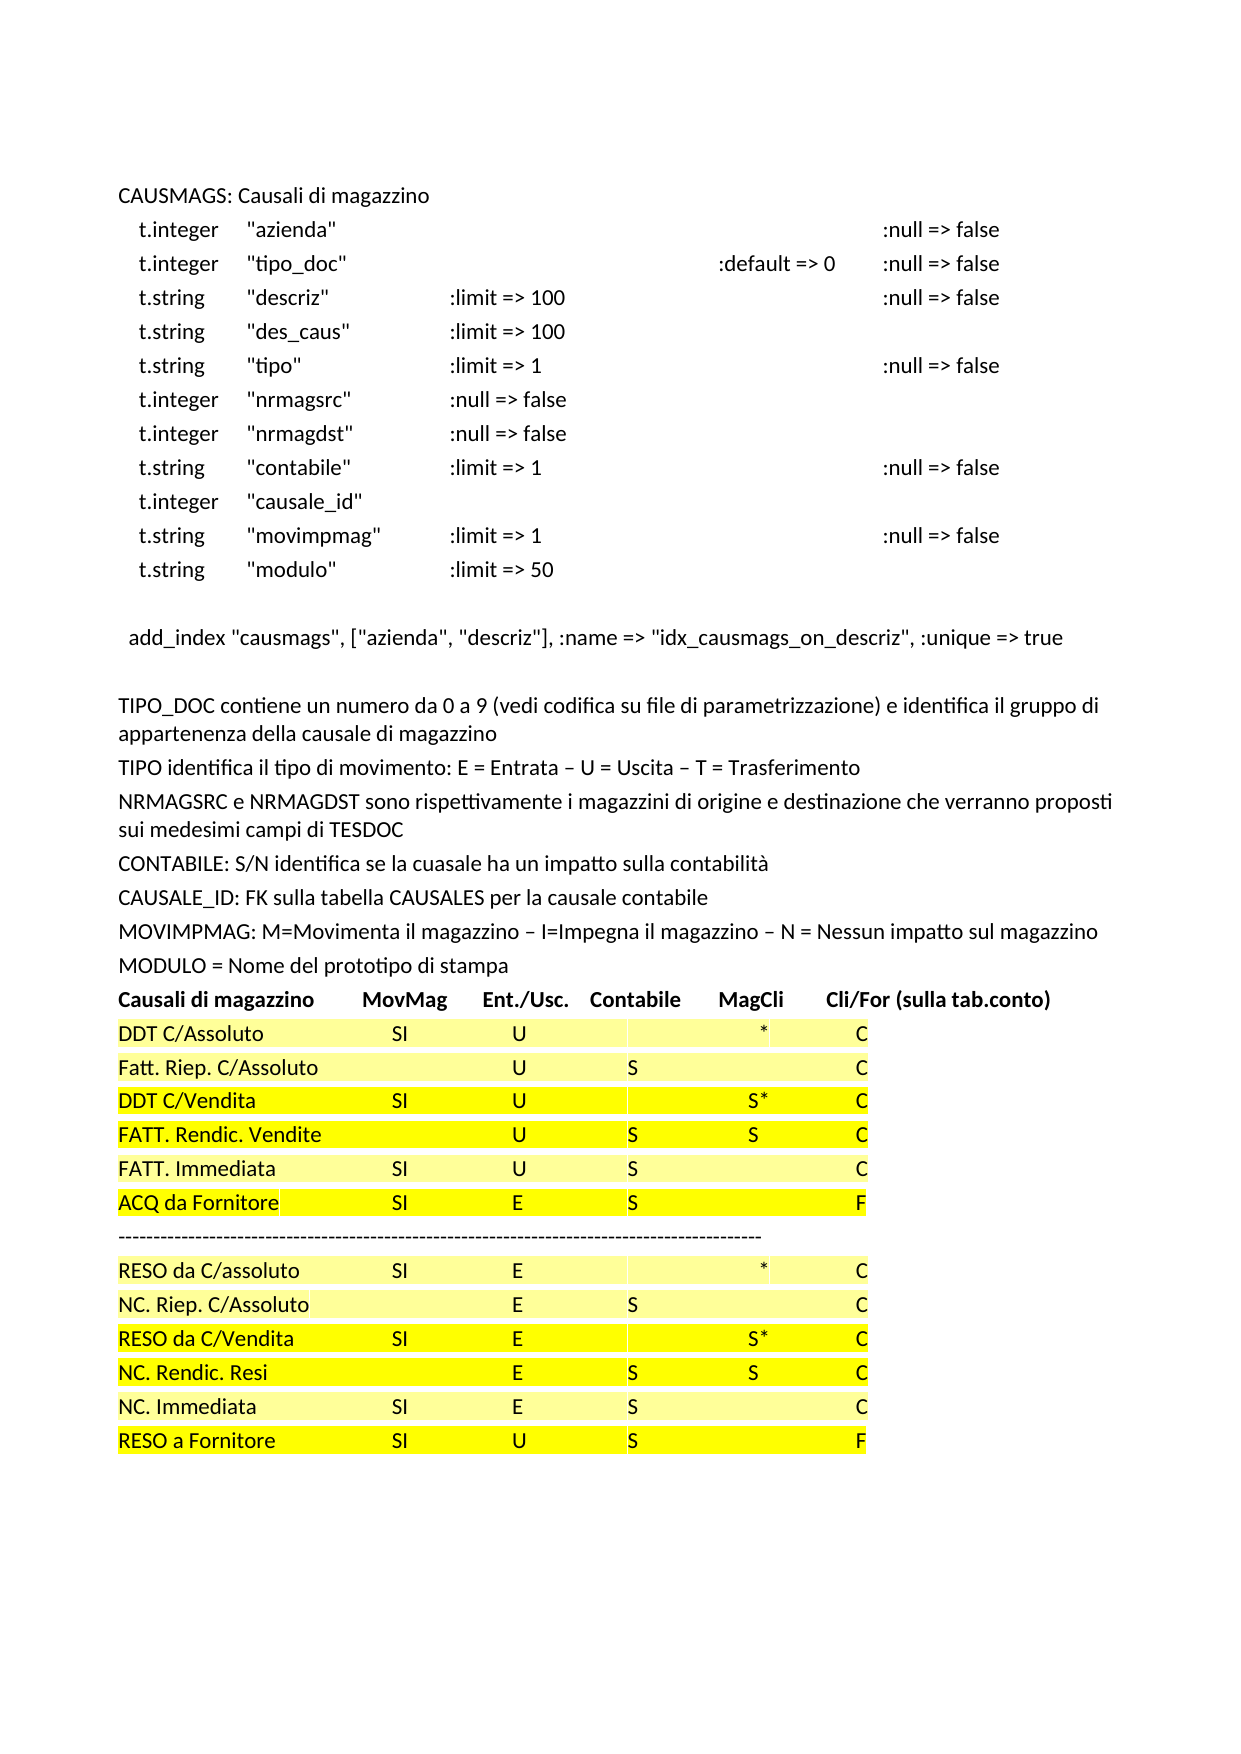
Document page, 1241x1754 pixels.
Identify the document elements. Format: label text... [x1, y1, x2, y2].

text t.string "descriz" :limit => 100 :null => false [118, 283, 1122, 311]
text t.integer "nrmagsrc" :null => false [118, 385, 1122, 413]
text t.string "modulo" :limit => 50 [118, 555, 1122, 583]
text DDT C/Assoluto SI U * C [118, 1019, 1122, 1047]
text NC. Immediata SI E S C [118, 1392, 1122, 1420]
text add_index "causmags", ["azienda", "descriz"], :name => "idx_causmags_on_descriz", :unique => true [118, 623, 1122, 651]
text t.string "des_caus" :limit => 100 [118, 317, 1122, 345]
text MOVIMPMAG: M=Movimenta il magazzino – I=Impegna il magazzino – N = Nessun impatto sul magazzino [118, 917, 1122, 945]
text CAUSMAGS: Causali di magazzino [118, 182, 1122, 209]
text FATT. Immediata SI U S C [118, 1154, 1122, 1182]
text NRMAGSRC e NRMAGDST sono rispettivamente i magazzini di origine e destinazione che verranno proposti sui medesimi campi di TESDOC [118, 787, 1122, 843]
text Fatt. Riep. C/Assoluto U S C [118, 1053, 1122, 1081]
text TIPO_DOC contiene un numero da 0 a 9 (vedi codifica su file di parametrizzazione) e identifica il gruppo di appartenenza della causale di magazzino [118, 691, 1122, 747]
text t.integer "causale_id" [118, 487, 1122, 515]
text RESO da C/Vendita SI E S* C [118, 1324, 1122, 1352]
text t.integer "nrmagdst" :null => false [118, 419, 1122, 447]
text t.string "contabile" :limit => 1 :null => false [118, 453, 1122, 481]
text TIPO identifica il tipo di movimento: E = Entrata – U = Uscita – T = Trasferimento [118, 753, 1122, 781]
text t.string "tipo" :limit => 1 :null => false [118, 351, 1122, 379]
text t.string "movimpmag" :limit => 1 :null => false [118, 521, 1122, 549]
text Causali di magazzino MovMag Ent./Usc. Contabile MagCli Cli/For (sulla tab.conto) [118, 985, 1122, 1013]
text FATT. Rendic. Vendite U S S C [118, 1121, 1122, 1148]
text -------------------------------------------------------------------------------------------- [118, 1222, 1122, 1250]
text t.integer "azienda" :null => false [118, 216, 1122, 243]
text NC. Rendic. Resi E S S C [118, 1358, 1122, 1386]
text NC. Riep. C/Assoluto E S C [118, 1290, 1122, 1318]
text RESO da C/assoluto SI E * C [118, 1256, 1122, 1284]
text MODULO = Nome del prototipo di stampa [118, 951, 1122, 979]
text CAUSALE_ID: FK sulla tabella CAUSALES per la causale contabile [118, 883, 1122, 911]
text DDT C/Vendita SI U S* C [118, 1087, 1122, 1114]
text CONTABILE: S/N identifica se la cuasale ha un impatto sulla contabilità [118, 849, 1122, 877]
text t.integer "tipo_doc" :default => 0 :null => false [118, 249, 1122, 277]
text RESO a Fornitore SI U S F [118, 1426, 1122, 1454]
text ACQ da Fornitore SI E S F [118, 1188, 1122, 1216]
